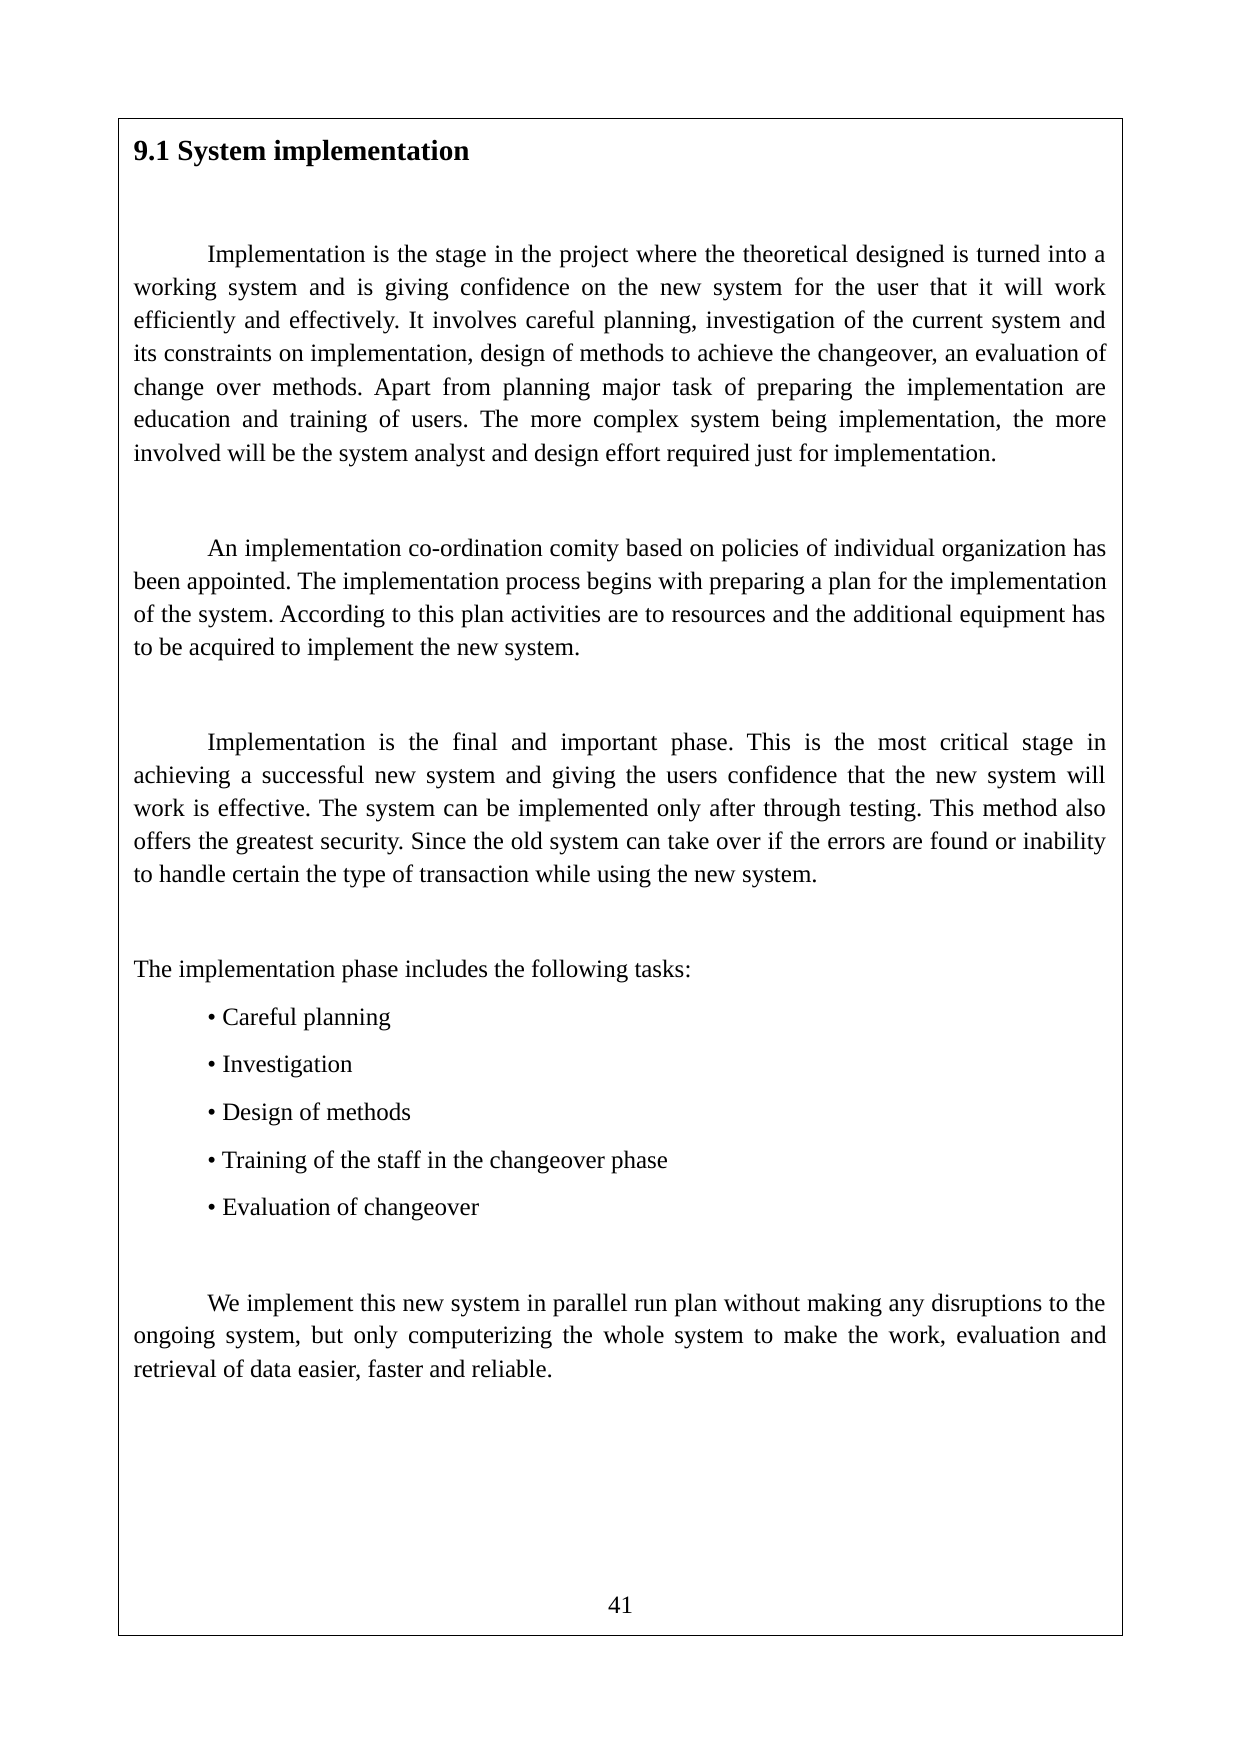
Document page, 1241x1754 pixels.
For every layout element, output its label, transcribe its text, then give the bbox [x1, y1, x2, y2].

text • Design of methods [133, 1097, 1107, 1126]
text • Careful planning [133, 1002, 1107, 1031]
text • Training of the staff in the changeover phase [133, 1145, 1107, 1173]
text Implementation is the final and important phase. This is the most critical stage in achieving a successful new system and giving the users confidence that the new system will work is effective. The system can be implemented only after through testing. This method also offers the greatest security. Since the old system can take over if the errors are found or inability to handle certain the type of transaction while using the new system. [133, 727, 1107, 888]
text The implementation phase includes the following tasks: [133, 954, 1107, 983]
text We implement this new system in parallel run plan without making any disruptions to the ongoing system, but only computerizing the whole system to make the work, evaluation and retrieval of data easier, faster and reliable. [133, 1288, 1107, 1382]
text Implementation is the stage in the project where the theoretical designed is turned into a working system and is giving confidence on the new system for the user that it will work efficiently and effectively. It involves careful planning, investigation of the current system and its constraints on implementation, design of methods to achieve the changeover, an evaluation of change over methods. Apart from planning major task of preparing the implementation are education and training of users. The more complex system being implementation, the more involved will be the system analyst and design effort required just for implementation. [133, 239, 1107, 466]
text 9.1 System implementation [133, 133, 1107, 167]
text • Investigation [133, 1049, 1107, 1078]
text • Evaluation of changeover [133, 1192, 1107, 1221]
text An implementation co-ordination comity based on policies of individual organization has been appointed. The implementation process begins with preparing a plan for the implementation of the system. According to this plan activities are to resources and the additional equipment has to be acquired to implement the new system. [133, 533, 1107, 661]
